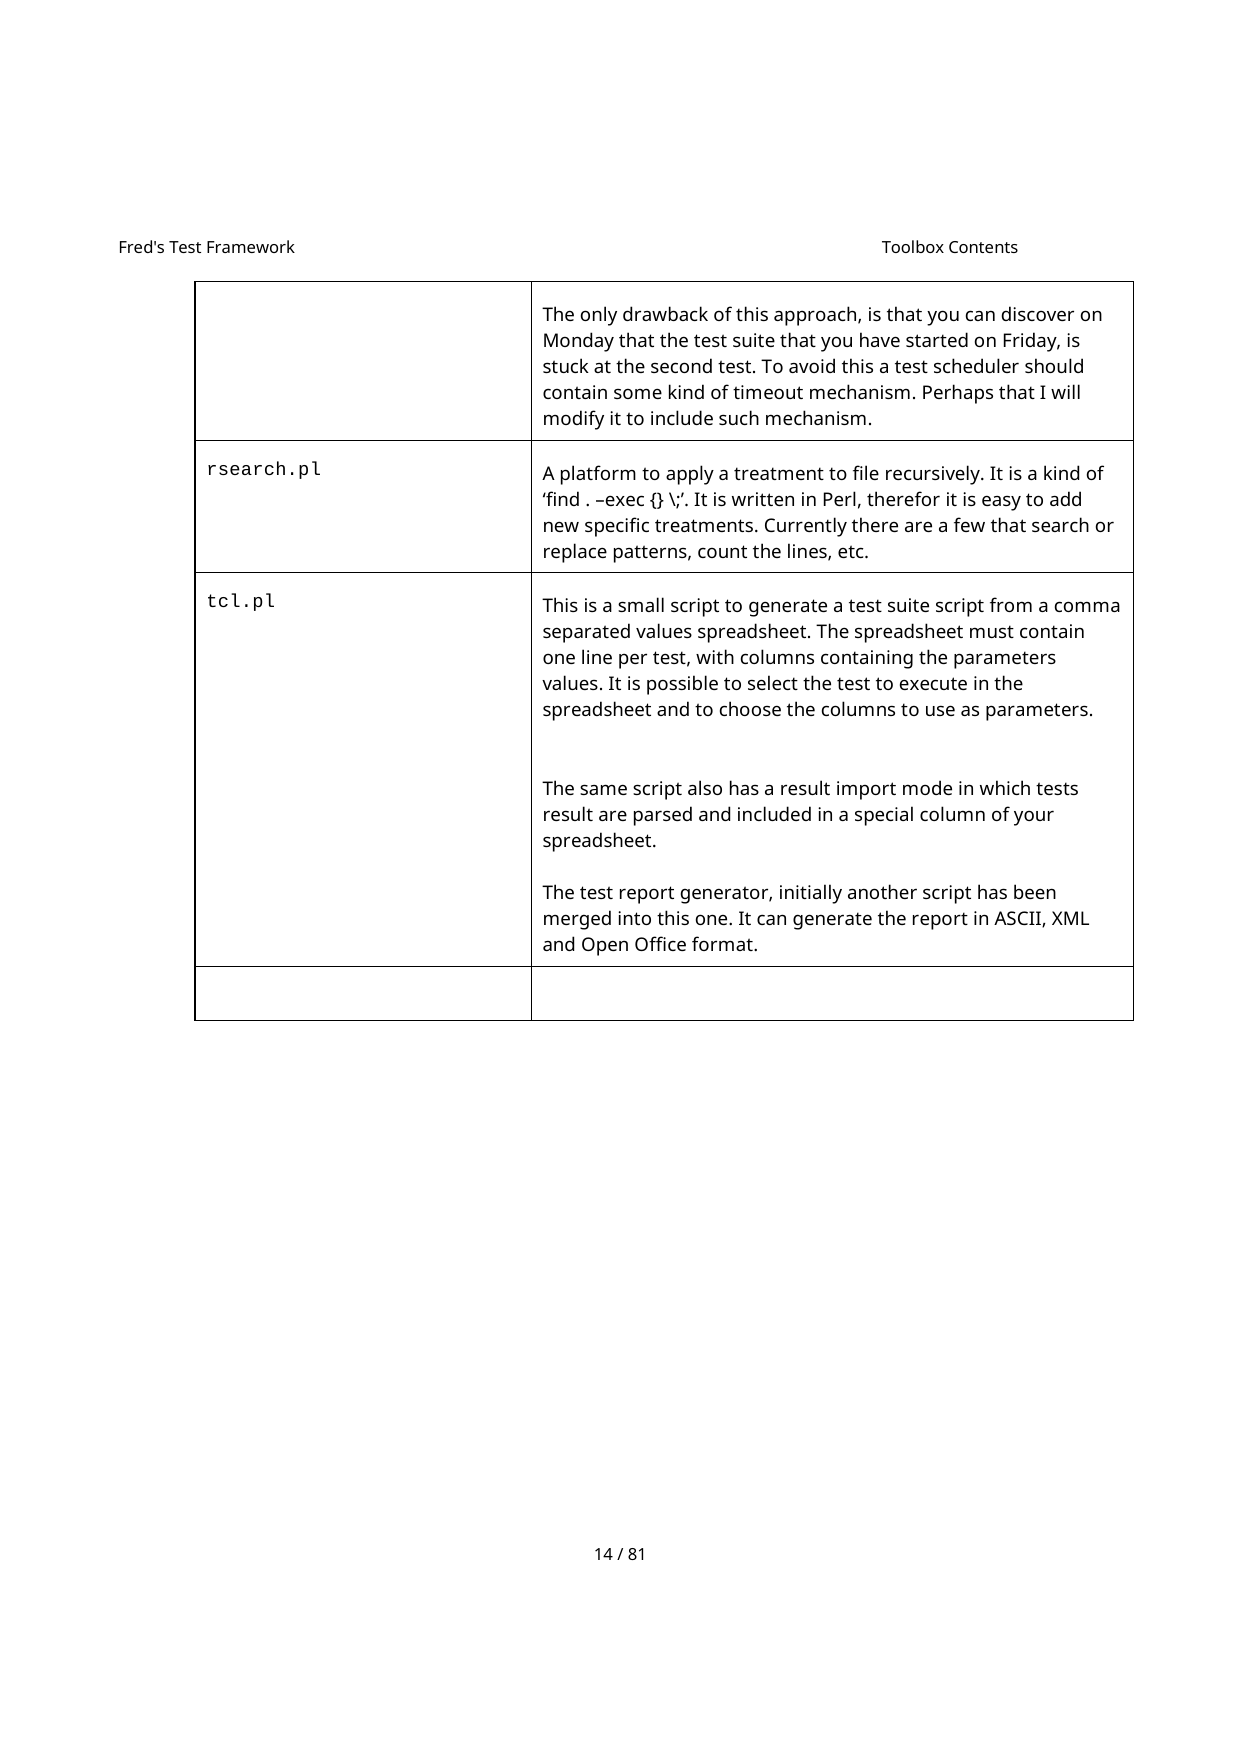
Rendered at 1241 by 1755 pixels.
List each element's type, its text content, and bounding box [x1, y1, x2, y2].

table_cell rsearch.pl [196, 441, 531, 572]
table_cell [196, 282, 531, 439]
table_cell A platform to apply a treatment to file recursively. It is a kind of ‘find . –exec {} \;’. It is written in Perl, therefor it is easy to add new specific treatments. Currently there are a few that search or replace patterns, count the lines, etc. [532, 441, 1133, 572]
table_cell [196, 967, 531, 1020]
table_cell This is a small script to generate a test suite script from a comma separated values spreadsheet. The spreadsheet must contain one line per test, with columns containing the parameters values. It is possible to select the test to execute in the spreadsheet and to choose the columns to use as parameters. The same script also has a result import mode in which tests result are parsed and included in a special column of your spreadsheet. The test report generator, initially another script has been merged into this one. It can generate the report in ASCII, XML and Open Office format. [532, 573, 1133, 966]
table_cell The only drawback of this approach, is that you can discover on Monday that the test suite that you have started on Friday, is stuck at the second test. To avoid this a test scheduler should contain some kind of timeout mechanism. Perhaps that I will modify it to include such mechanism. [532, 282, 1133, 439]
table_cell tcl.pl [196, 573, 531, 966]
table_cell [532, 967, 1133, 1020]
